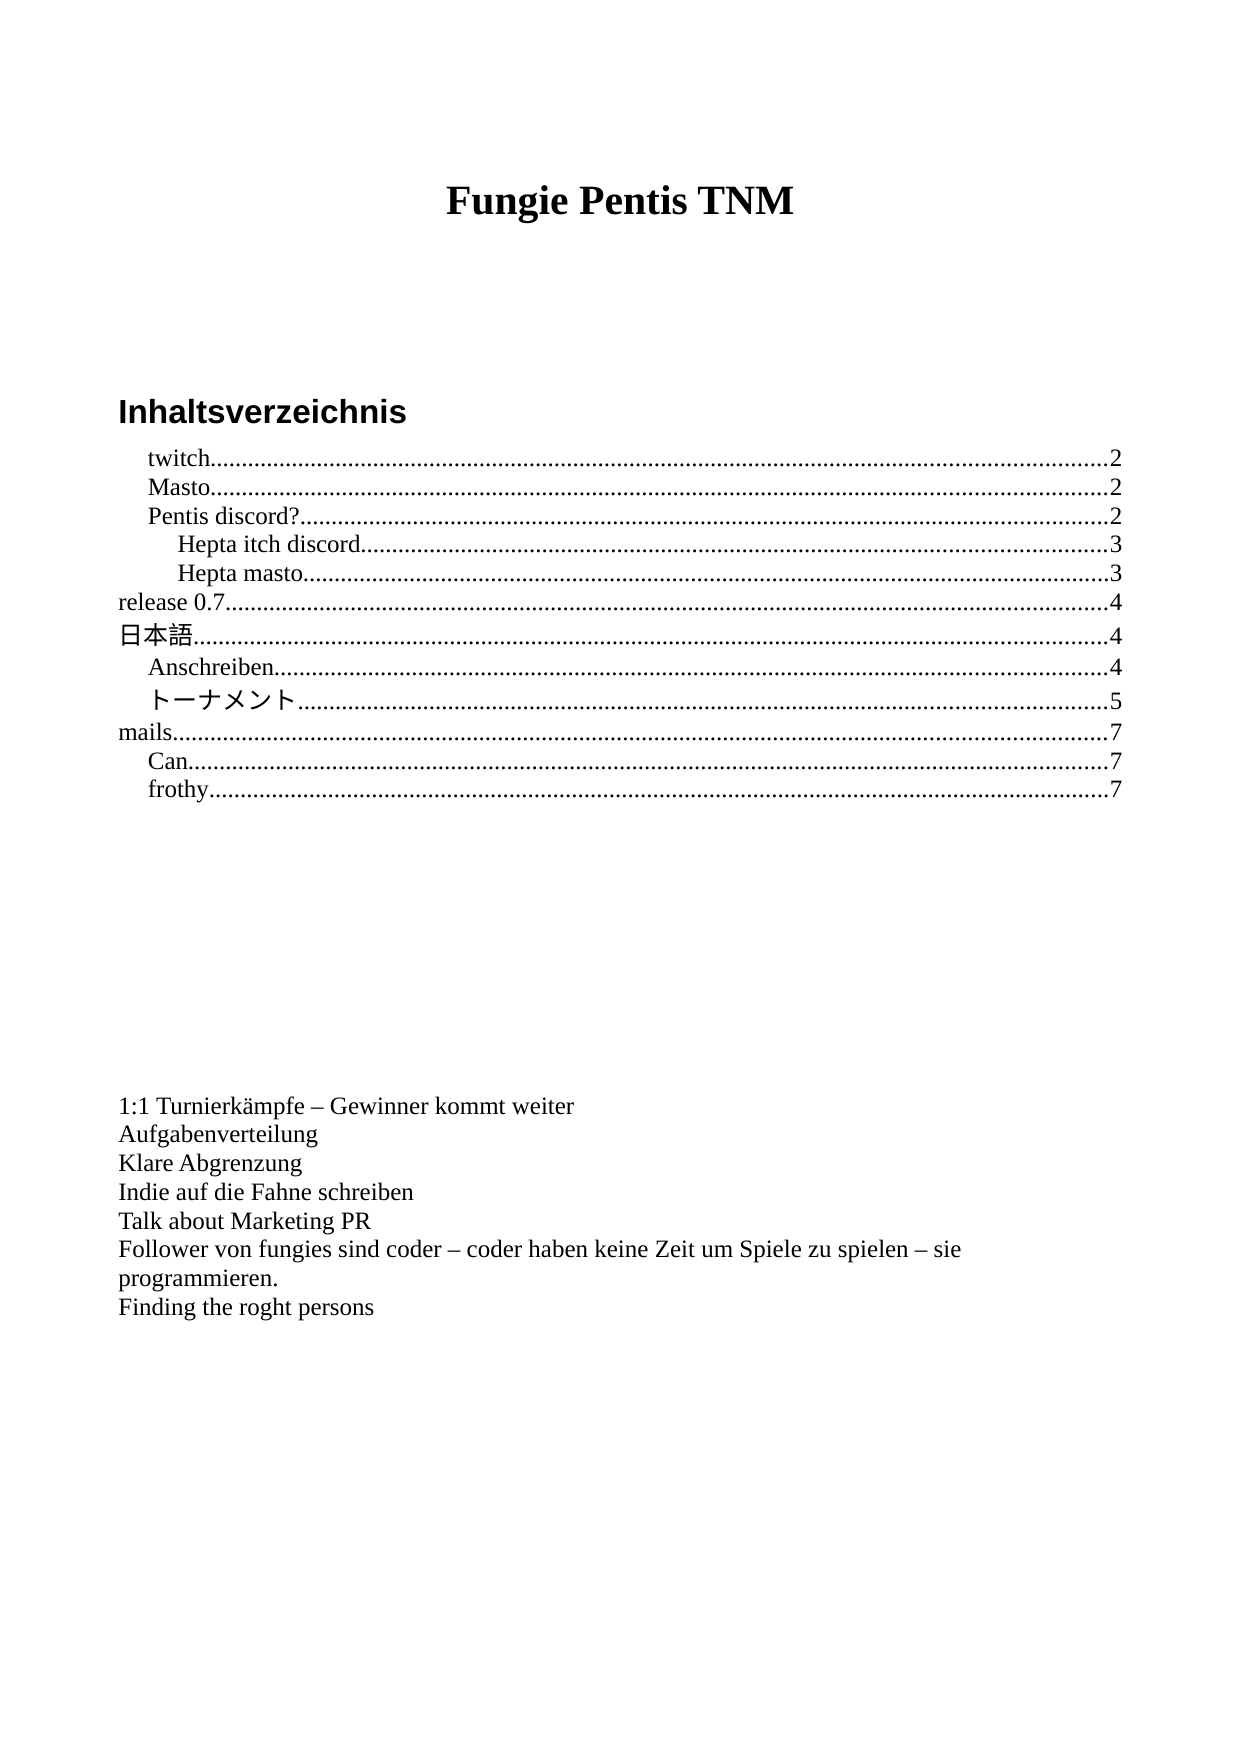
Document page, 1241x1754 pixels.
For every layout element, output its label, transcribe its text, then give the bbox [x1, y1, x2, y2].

text Fungie Pentis TNM [118, 176, 1122, 223]
text Talk about Marketing PR [118, 1206, 1122, 1234]
text Klare Abgrenzung [118, 1148, 1122, 1177]
text Anschreiben 4 [148, 652, 1122, 681]
text トーナメント 5 [148, 681, 1122, 717]
text 1:1 Turnierkämpfe – Gewinner kommt weiter [118, 1091, 1122, 1119]
text Finding the roght persons [118, 1292, 1122, 1321]
text Can 7 [148, 746, 1122, 774]
text Masto 2 [148, 472, 1122, 501]
text Hepta itch discord 3 [177, 529, 1122, 558]
text Pentis discord? 2 [148, 501, 1122, 529]
text Hepta masto 3 [177, 558, 1122, 587]
subtitle Inhaltsverzeichnis [118, 392, 1122, 431]
text twitch 2 [148, 443, 1122, 472]
text mails 7 [118, 717, 1122, 746]
text Indie auf die Fahne schreiben [118, 1177, 1122, 1206]
text frothy 7 [148, 774, 1122, 803]
text Aufgabenverteilung [118, 1119, 1122, 1148]
text Follower von fungies sind coder – coder haben keine Zeit um Spiele zu spielen – sie programmieren. [118, 1234, 1122, 1292]
text 日本語 4 [118, 616, 1122, 652]
text release 0.7 4 [118, 587, 1122, 616]
